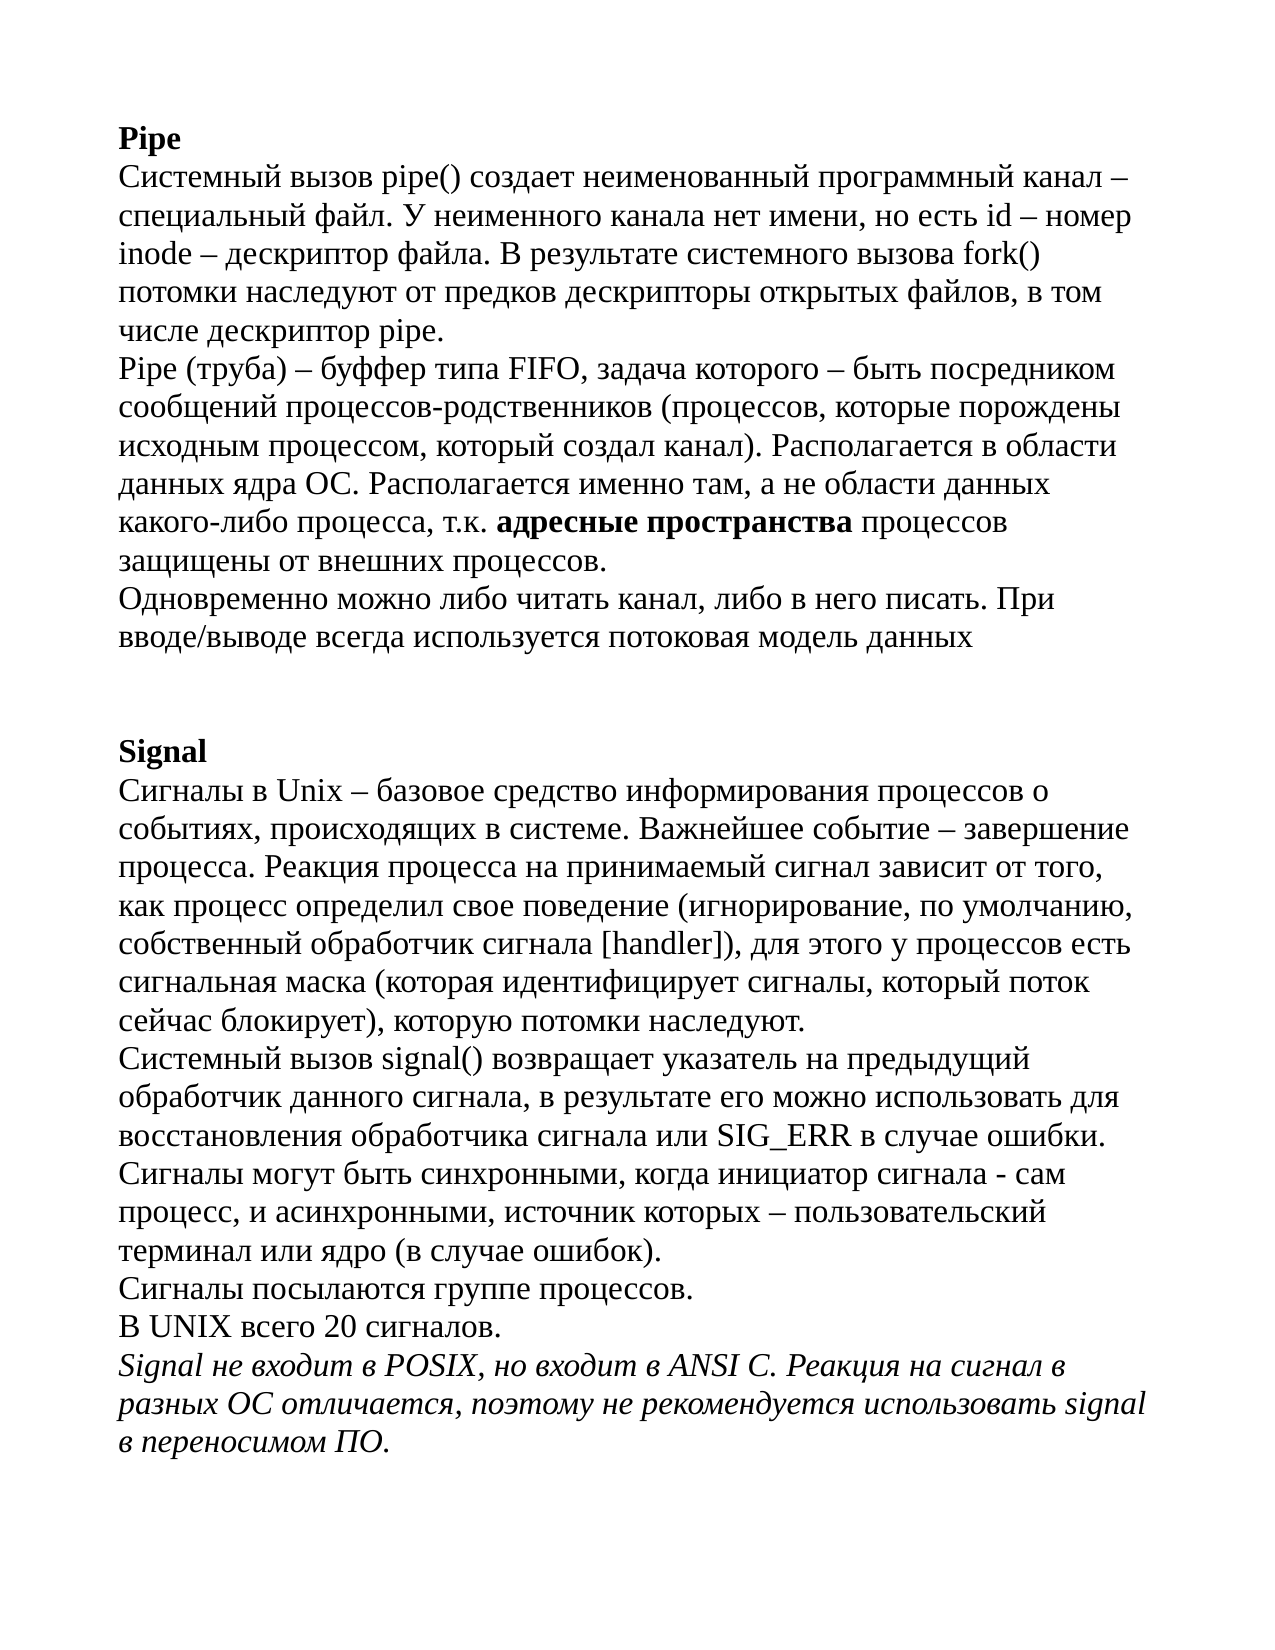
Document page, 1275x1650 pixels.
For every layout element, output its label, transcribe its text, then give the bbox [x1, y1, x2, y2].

text Системный вызов signal() возвращает указатель на предыдущий обработчик данного сигнала, в результате его можно использовать для восстановления обработчика сигнала или SIG_ERR в случае ошибки. [118, 1038, 1157, 1153]
text Signal [118, 731, 1157, 770]
text Pipe [118, 118, 1157, 156]
text Сигналы в Unix – базовое средство информирования процессов о событиях, происходящих в системе. Важнейшее событие – завершение процесса. Реакция процесса на принимаемый сигнал зависит от того, как процесс определил свое поведение (игнорирование, по умолчанию, собственный обработчик сигнала [handler]), для этого у процессов есть сигнальная маска (которая идентифицирует сигналы, который поток сейчас блокирует), которую потомки наследуют. [118, 770, 1157, 1038]
text Системный вызов pipe() создает неименованный программный канал – специальный файл. У неименного канала нет имени, но есть id – номер inode – дескриптор файла. В результате системного вызова fork() потомки наследуют от предков дескрипторы открытых файлов, в том числе дескриптор pipe. Pipe (труба) – буффер типа FIFO, задача которого – быть посредником сообщений процессов-родственников (процессов, которые порождены исходным процессом, который создал канал). Располагается в области данных ядра ОС. Располагается именно там, а не области данных какого-либо процесса, т.к. адресные пространства процессов защищены от внешних процессов. [118, 156, 1157, 578]
text Сигналы могут быть синхронными, когда инициатор сигнала - сам процесс, и асинхронными, источник которых – пользовательский терминал или ядро (в случае ошибок). [118, 1153, 1157, 1268]
text В UNIX всего 20 сигналов. [118, 1306, 1157, 1345]
text Signal не входит в POSIX, но входит в ANSI C. Реакция на сигнал в разных ОС отличается, поэтому не рекомендуется использовать signal в переносимом ПО. [118, 1345, 1157, 1460]
text Сигналы посылаются группе процессов. [118, 1268, 1157, 1306]
text Одновременно можно либо читать канал, либо в него писать. При вводе/выводе всегда используется потоковая модель данных [118, 578, 1157, 655]
